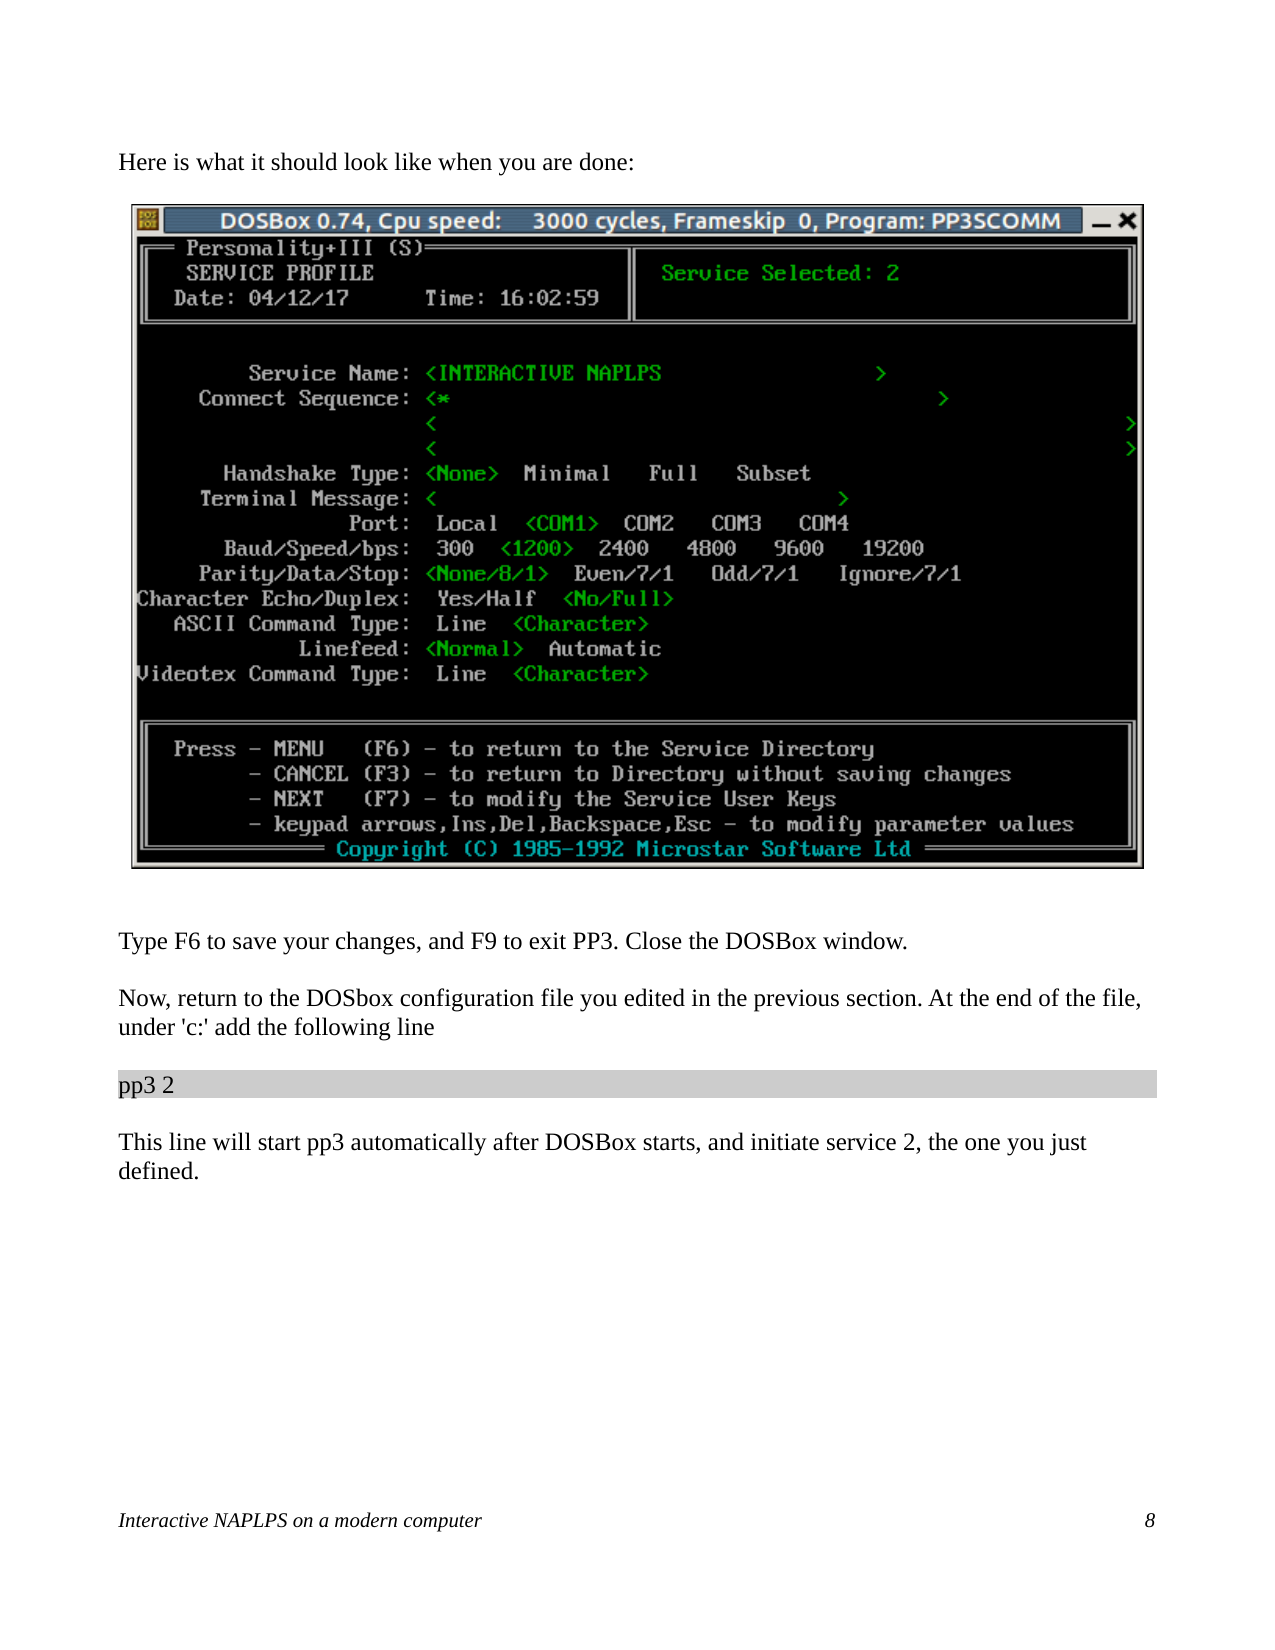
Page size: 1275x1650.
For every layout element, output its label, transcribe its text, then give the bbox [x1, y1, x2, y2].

text Type F6 to save your changes, and F9 to exit PP3. Close the DOSBox window. [118, 926, 1157, 955]
text This line will start pp3 automatically after DOSBox starts, and initiate service 2, the one you just defined. [118, 1127, 1157, 1185]
text pp3 2 [118, 1070, 1157, 1098]
text Here is what it should look like when you are done: [118, 147, 1157, 176]
picture [131, 204, 1144, 869]
text Now, return to the DOSbox configuration file you edited in the previous section. At the end of the file, under 'c:' add the following line [118, 983, 1157, 1041]
